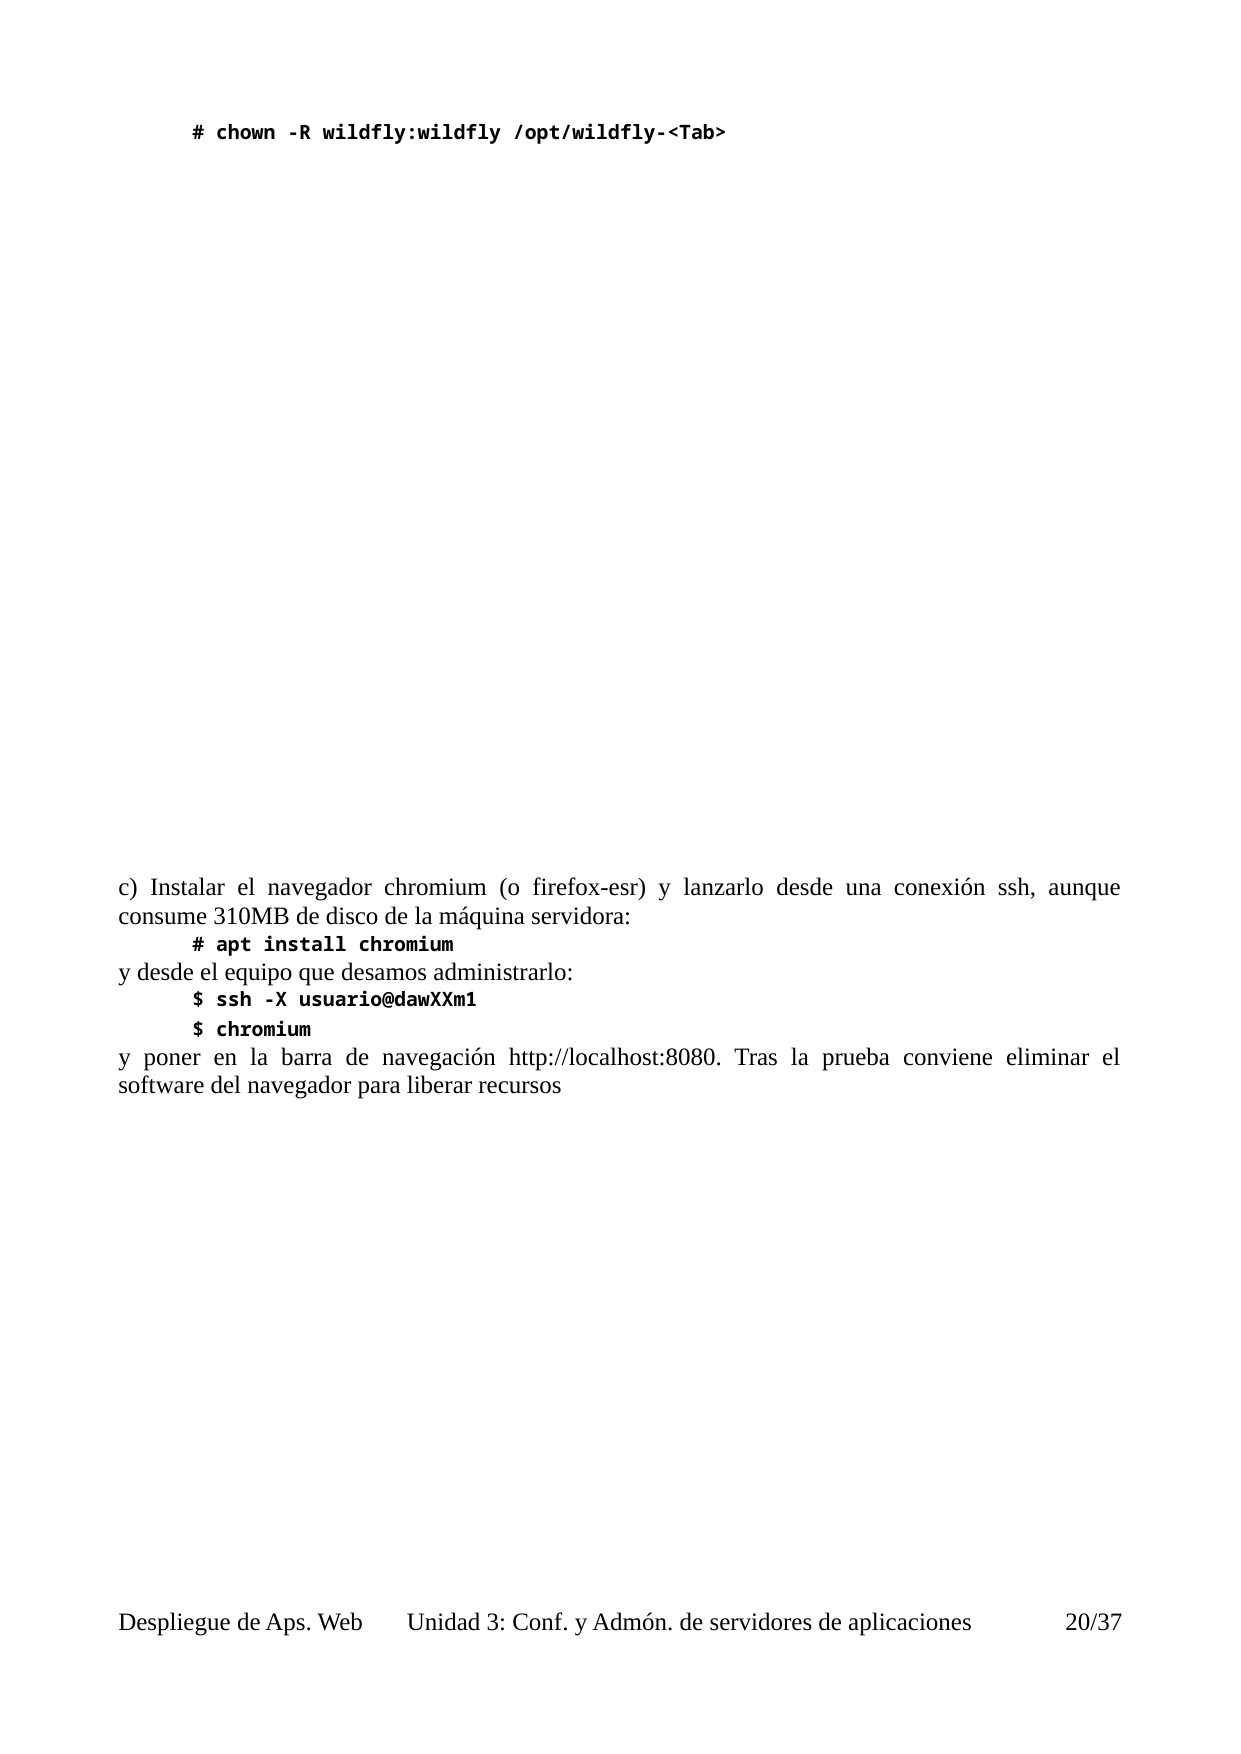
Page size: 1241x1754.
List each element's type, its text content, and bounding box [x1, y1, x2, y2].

text y poner en la barra de navegación http://localhost:8080. Tras la prueba conviene eliminar el software del navegador para liberar recursos [118, 1042, 1122, 1099]
text $ chromium [118, 1013, 1122, 1042]
text $ ssh -X usuario@dawXXm1 [192, 986, 1122, 1013]
text c) Instalar el navegador chromium (o firefox-esr) y lanzarlo desde una conexión ssh, aunque consume 310MB de disco de la máquina servidora: [118, 872, 1122, 930]
text # apt install chromium [192, 930, 1122, 957]
text # chown -R wildfly:wildfly /opt/wildfly-<Tab> [192, 118, 1122, 844]
text y desde el equipo que desamos administrarlo: [118, 957, 1122, 986]
